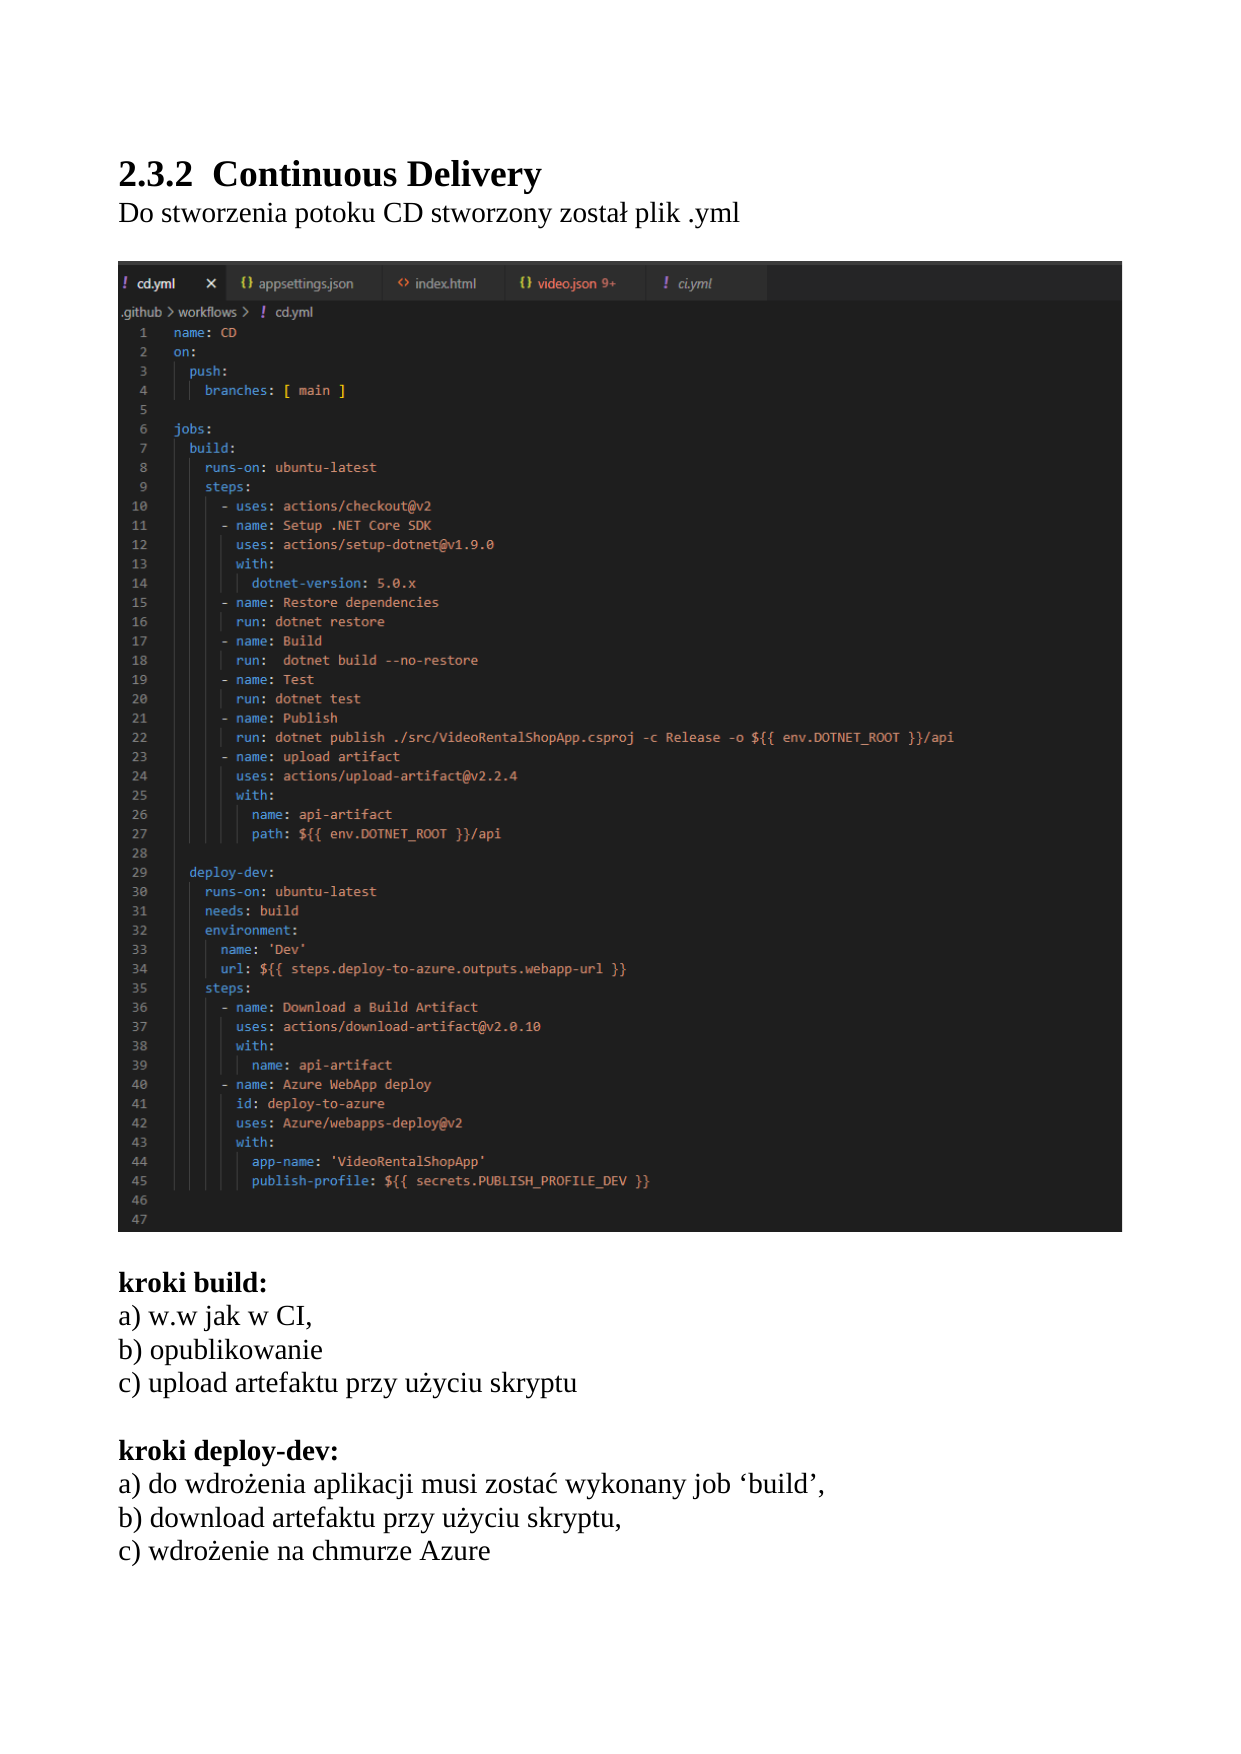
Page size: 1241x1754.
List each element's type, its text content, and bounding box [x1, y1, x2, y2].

text b) opublikowanie [118, 1332, 1122, 1366]
picture [118, 261, 1123, 1232]
text a) w.w jak w CI, [118, 1298, 1122, 1332]
text b) download artefaktu przy użyciu skryptu, [118, 1500, 1122, 1533]
text a) do wdrożenia aplikacji musi zostać wykonany job ‘build’, [118, 1466, 1122, 1500]
text kroki build: [118, 1265, 1122, 1298]
text 2.3.2 Continuous Delivery [118, 152, 1122, 195]
text Do stworzenia potoku CD stworzony został plik .yml [118, 195, 1122, 228]
text c) upload artefaktu przy użyciu skryptu [118, 1366, 1122, 1399]
text kroki deploy-dev: [118, 1433, 1122, 1466]
text c) wdrożenie na chmurze Azure [118, 1533, 1122, 1567]
